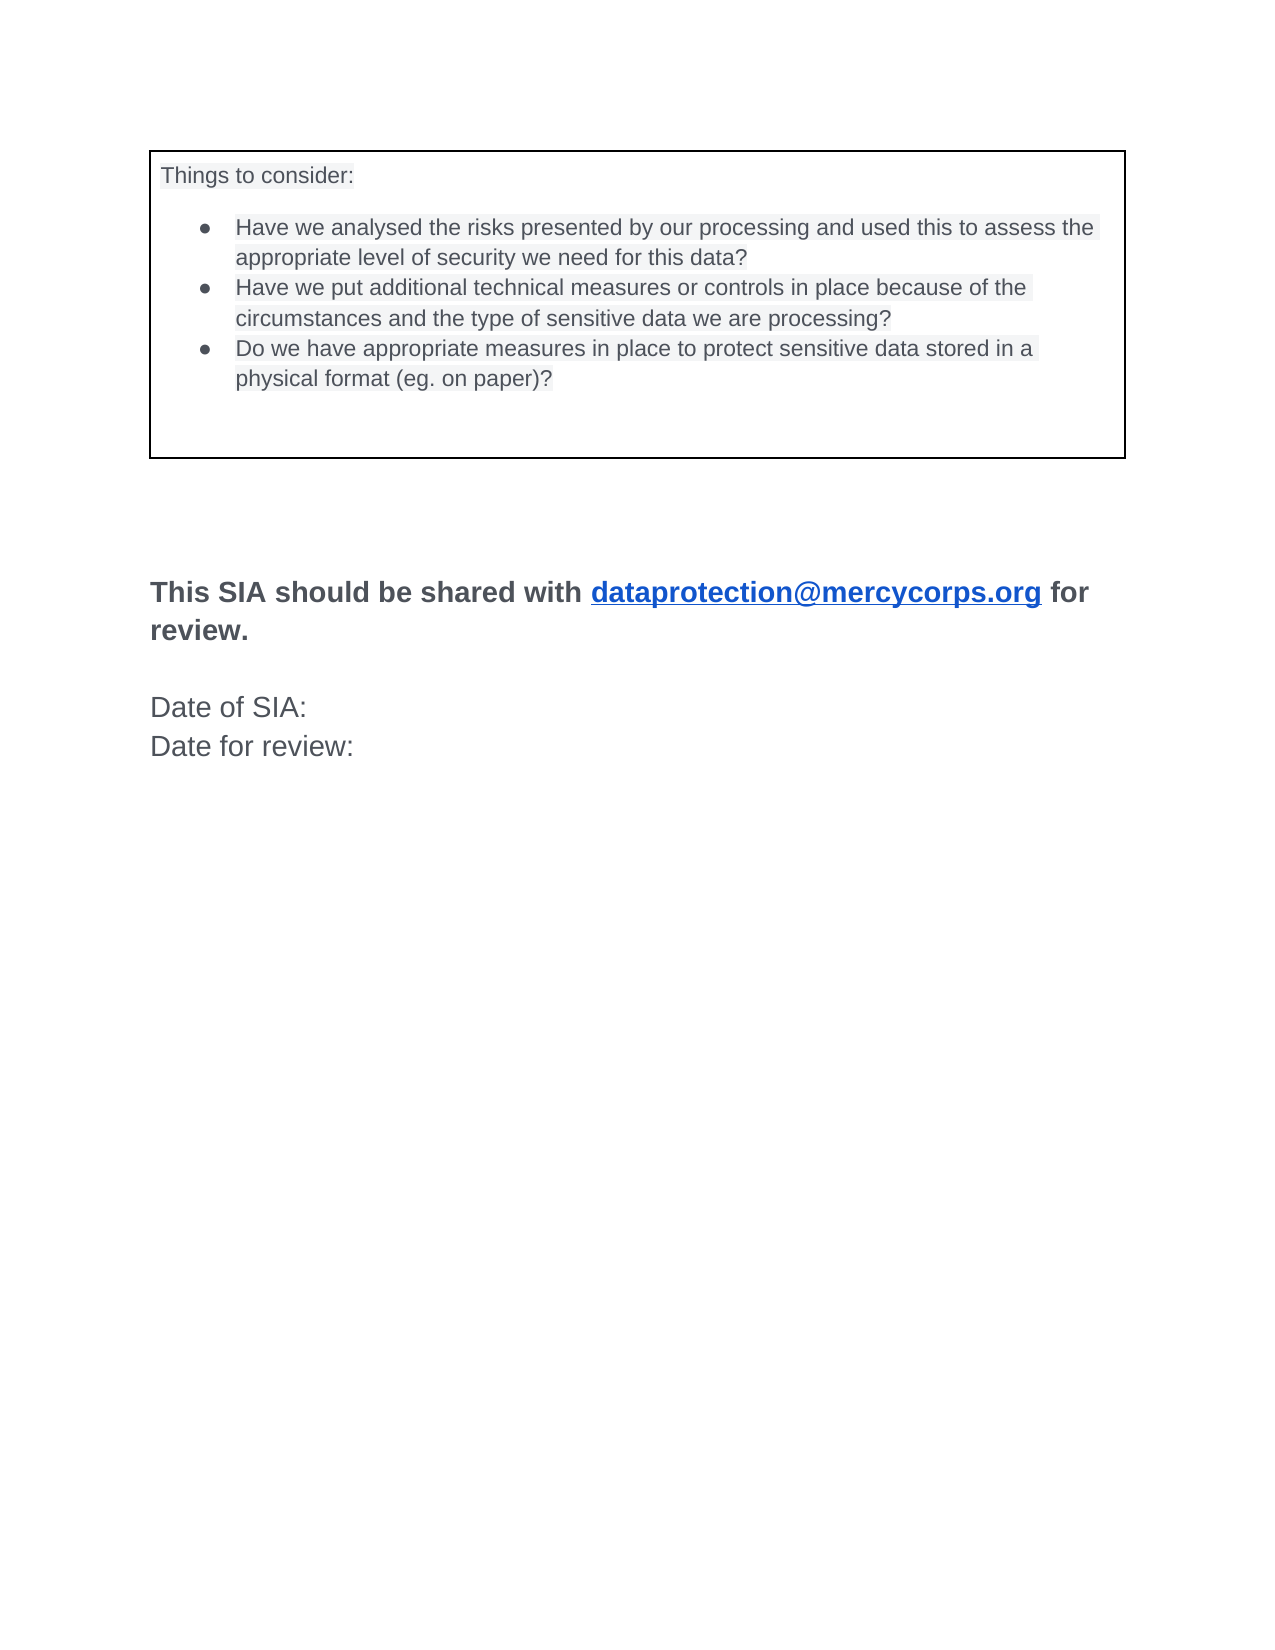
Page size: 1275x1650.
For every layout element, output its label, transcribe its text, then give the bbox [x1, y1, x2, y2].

text Date for review: [150, 729, 1125, 762]
table_header Things to consider: Have we analysed the risks presented by our processing and used this to assess the appropriate level of security we need for this data? Have we put additional technical measures or controls in place because of the circumstances and the type of sensitive data we are processing? Do we have appropriate measures in place to protect sensitive data stored in a physical format (eg. on paper)? [151, 152, 1124, 457]
text Date of SIA: [150, 690, 1125, 724]
text This SIA should be shared with dataprotection@mercycorps.org for review. [150, 574, 1125, 647]
